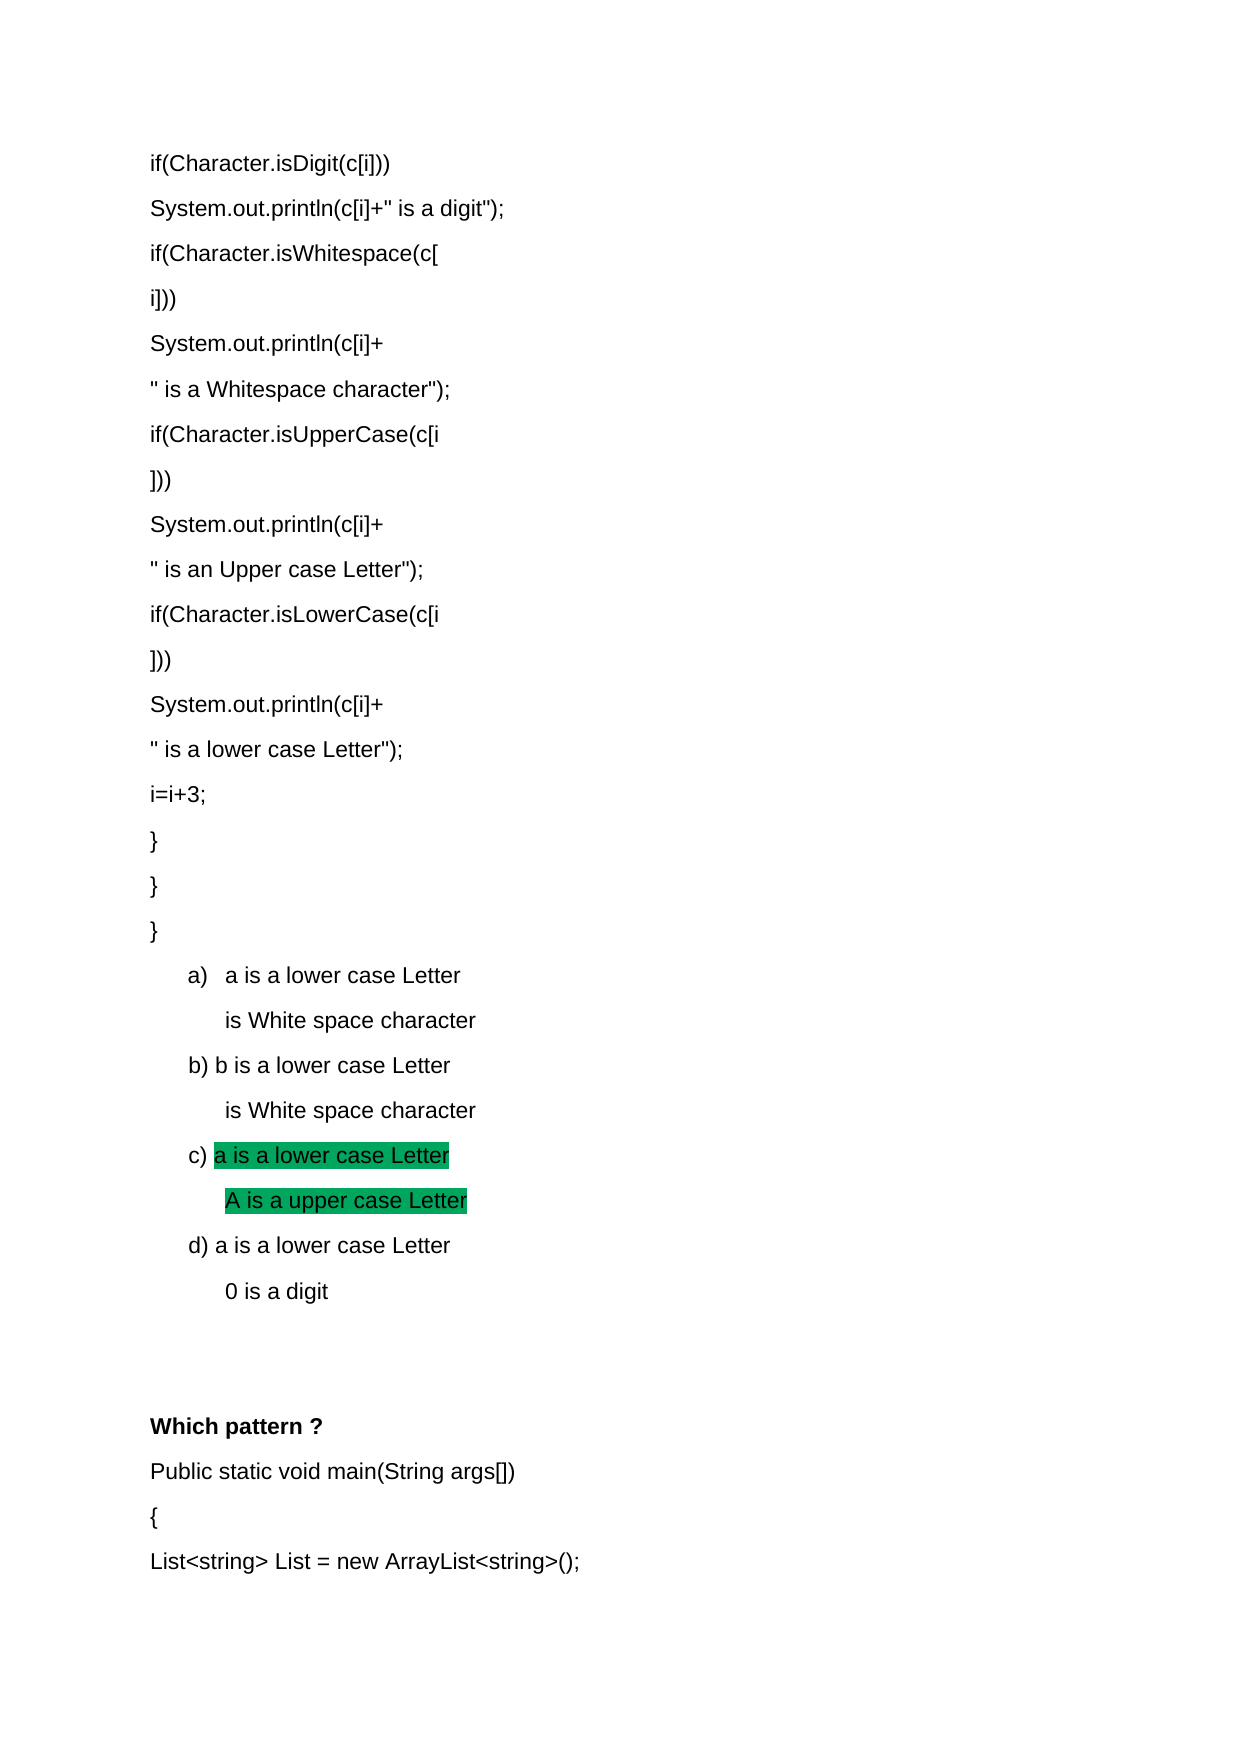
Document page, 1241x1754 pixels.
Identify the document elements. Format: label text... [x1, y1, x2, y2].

text { [150, 1503, 1090, 1529]
text List<string> List = new ArrayList<string>(); [150, 1548, 1090, 1574]
text if(Character.isWhitespace(c[ [150, 240, 1090, 267]
text is White space character [150, 1097, 1090, 1123]
text 0 is a digit [150, 1278, 1090, 1304]
text " is an Upper case Letter"); [150, 556, 1090, 582]
text is White space character [150, 1007, 1090, 1033]
text Public static void main(String args[]) [150, 1458, 1090, 1484]
text b) b is a lower case Letter [150, 1052, 1090, 1078]
text Which pattern ? [150, 1413, 1090, 1439]
text System.out.println(c[i]+ [150, 691, 1090, 718]
text c) a is a lower case Letter [150, 1142, 1090, 1169]
text } [150, 917, 1090, 943]
text " is a Whitespace character"); [150, 376, 1090, 402]
text } [150, 872, 1090, 898]
text ])) [150, 646, 1090, 672]
text System.out.println(c[i]+" is a digit"); [150, 195, 1090, 221]
text } [150, 827, 1090, 853]
text if(Character.isDigit(c[i])) [150, 150, 1090, 176]
text i])) [150, 285, 1090, 312]
text if(Character.isUpperCase(c[i [150, 421, 1090, 447]
text System.out.println(c[i]+ [150, 511, 1090, 537]
list a is a lower case Letter [187, 962, 1090, 988]
text System.out.println(c[i]+ [150, 330, 1090, 357]
text if(Character.isLowerCase(c[i [150, 601, 1090, 627]
text A is a upper case Letter [150, 1187, 1090, 1214]
text ])) [150, 466, 1090, 492]
text i=i+3; [150, 781, 1090, 808]
text d) a is a lower case Letter [150, 1232, 1090, 1259]
text " is a lower case Letter"); [150, 736, 1090, 763]
